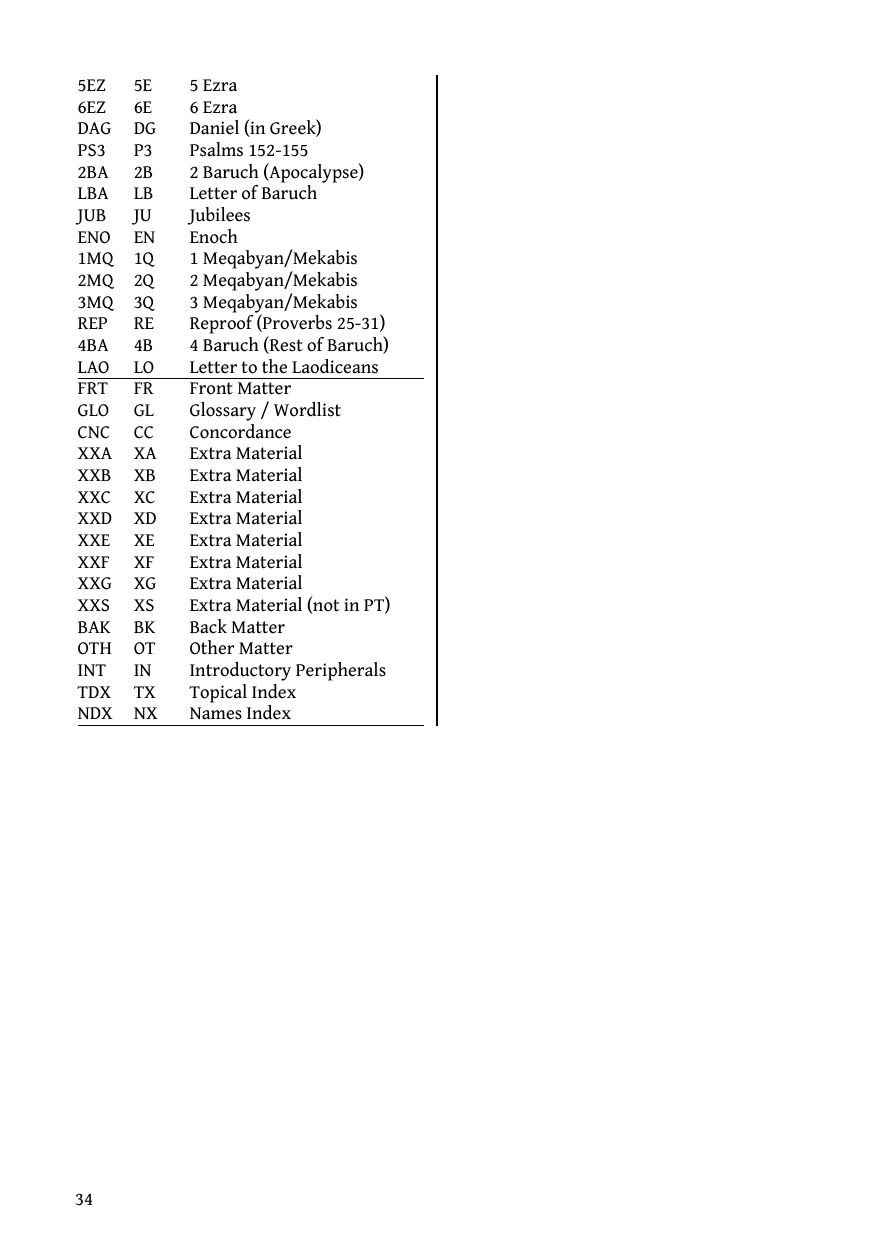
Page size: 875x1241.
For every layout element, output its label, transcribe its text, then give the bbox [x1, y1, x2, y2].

table_cell JUB [78, 205, 133, 227]
table_cell XXF [78, 552, 133, 573]
table_cell NX [134, 704, 189, 725]
table_cell JU [134, 205, 189, 227]
table_cell IN [134, 660, 189, 682]
table_cell OTH [78, 639, 133, 660]
table_cell Extra Material [189, 444, 424, 465]
table_cell TDX [78, 682, 133, 703]
table_cell XXE [78, 530, 133, 552]
table_cell 3Q [134, 292, 189, 313]
table_cell 2Q [134, 270, 189, 292]
table_cell XXA [78, 444, 133, 465]
table_cell 2BA [78, 162, 133, 183]
table_cell Extra Material [189, 509, 424, 530]
table_cell 1MQ [78, 248, 133, 270]
table_cell Concordance [189, 422, 424, 443]
table_cell Extra Material [189, 552, 424, 573]
table_cell GLO [78, 400, 133, 422]
table_cell 6EZ [78, 97, 133, 118]
table_cell Daniel (in Greek) [189, 118, 424, 140]
table_cell XF [134, 552, 189, 573]
table_cell 5EZ [78, 75, 133, 97]
table_cell FRT [78, 379, 133, 400]
table_cell NDX [78, 704, 133, 725]
table_cell Back Matter [189, 617, 424, 638]
table_cell 6E [134, 97, 189, 118]
table_cell Enoch [189, 227, 424, 248]
table_cell 5 Ezra [189, 75, 424, 97]
table_cell Letter of Baruch [189, 183, 424, 205]
table_cell Names Index [189, 704, 424, 725]
table_cell 4B [134, 335, 189, 357]
table_cell Extra Material [189, 530, 424, 552]
table_cell GL [134, 400, 189, 422]
table_cell DAG [78, 118, 133, 140]
table_cell XG [134, 574, 189, 595]
table_cell RE [134, 313, 189, 335]
table_cell 4 Baruch (Rest of Baruch) [189, 335, 424, 357]
table_cell XB [134, 465, 189, 487]
table_cell 4BA [78, 335, 133, 357]
table_cell LO [134, 357, 189, 378]
table_cell Extra Material [189, 487, 424, 508]
table_cell BK [134, 617, 189, 638]
table_cell XXD [78, 509, 133, 530]
table_cell XXS [78, 595, 133, 617]
table_cell TX [134, 682, 189, 703]
table_cell Topical Index [189, 682, 424, 703]
table_cell XXC [78, 487, 133, 508]
table_cell XC [134, 487, 189, 508]
table_cell XE [134, 530, 189, 552]
table_cell 2MQ [78, 270, 133, 292]
table_cell 5E [134, 75, 189, 97]
table_cell Extra Material [189, 465, 424, 487]
table_cell LAO [78, 357, 133, 378]
table_cell XA [134, 444, 189, 465]
table_cell Other Matter [189, 639, 424, 660]
table_cell Extra Material (not in PT) [189, 595, 424, 617]
table_cell OT [134, 639, 189, 660]
table_cell Reproof (Proverbs 25-31) [189, 313, 424, 335]
table_cell LBA [78, 183, 133, 205]
table_cell ENO [78, 227, 133, 248]
table_cell CC [134, 422, 189, 443]
table_cell FR [134, 379, 189, 400]
table_cell Glossary / Wordlist [189, 400, 424, 422]
table_cell 1Q [134, 248, 189, 270]
table_cell Introductory Peripherals [189, 660, 424, 682]
table_cell 1 Meqabyan/Mekabis [189, 248, 424, 270]
table_cell XXB [78, 465, 133, 487]
table_cell DG [134, 118, 189, 140]
table_cell LB [134, 183, 189, 205]
table_cell REP [78, 313, 133, 335]
table_cell Psalms 152-155 [189, 140, 424, 162]
table_cell 2 Meqabyan/Mekabis [189, 270, 424, 292]
table_cell Letter to the Laodiceans [189, 357, 424, 378]
table_cell 2 Baruch (Apocalypse) [189, 162, 424, 183]
table_cell CNC [78, 422, 133, 443]
table_cell 6 Ezra [189, 97, 424, 118]
table_cell INT [78, 660, 133, 682]
table_cell 3MQ [78, 292, 133, 313]
table_cell XS [134, 595, 189, 617]
table_cell EN [134, 227, 189, 248]
table_cell Jubilees [189, 205, 424, 227]
table_cell 2B [134, 162, 189, 183]
table_cell PS3 [78, 140, 133, 162]
table_cell P3 [134, 140, 189, 162]
table_cell Front Matter [189, 379, 424, 400]
table_cell BAK [78, 617, 133, 638]
table_cell 3 Meqabyan/Mekabis [189, 292, 424, 313]
table_cell XXG [78, 574, 133, 595]
table_cell XD [134, 509, 189, 530]
table_cell Extra Material [189, 574, 424, 595]
